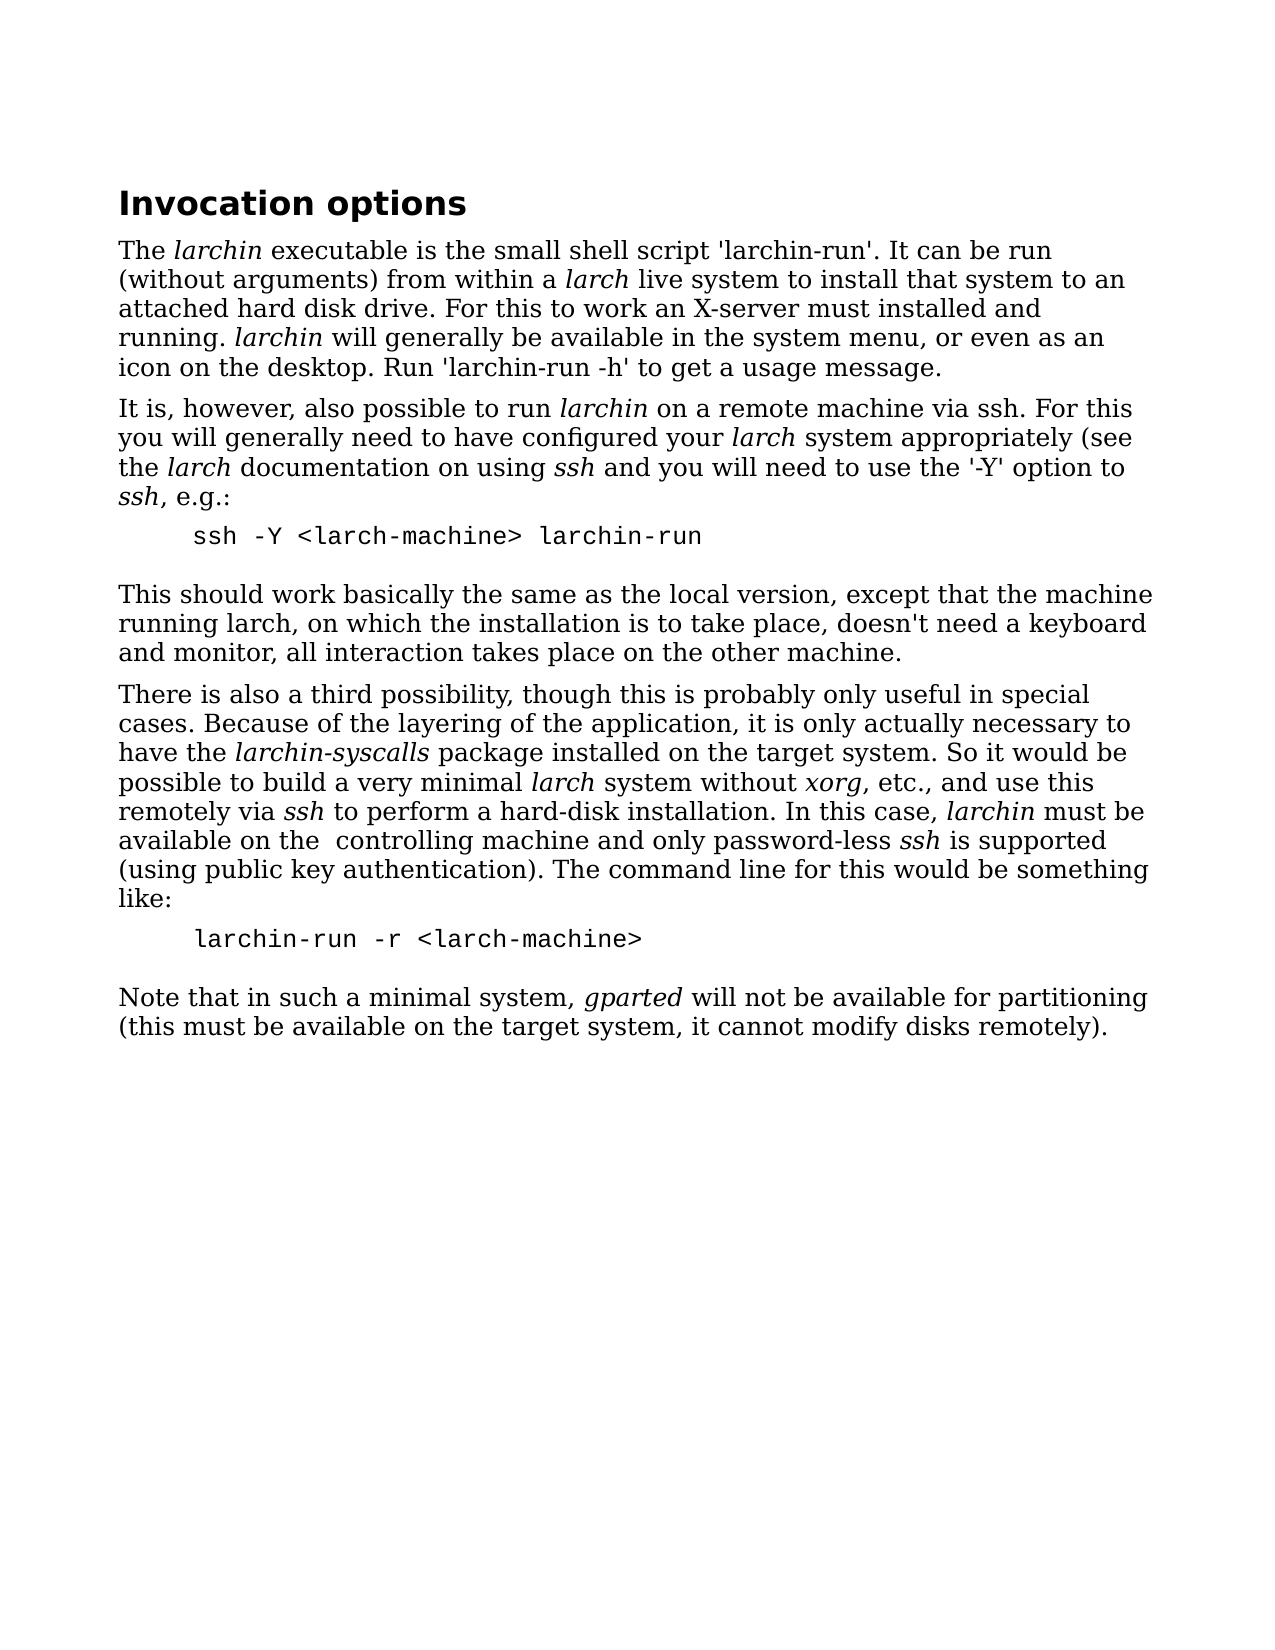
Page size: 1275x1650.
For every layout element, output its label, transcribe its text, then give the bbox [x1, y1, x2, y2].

text The larchin executable is the small shell script 'larchin-run'. It can be run (without arguments) from within a larch live system to install that system to an attached hard disk drive. For this to work an X-server must installed and running. larchin will generally be available in the system menu, or even as an icon on the desktop. Run 'larchin-run -h' to get a usage message. [118, 236, 1157, 382]
text It is, however, also possible to run larchin on a remote machine via ssh. For this you will generally need to have configured your larch system appropriately (see the larch documentation on using ssh and you will need to use the '-Y' option to ssh, e.g.: [118, 394, 1157, 511]
text ssh -Y <larch-machine> larchin-run [118, 524, 1157, 552]
subtitle Invocation options [118, 185, 1157, 224]
text larchin-run -r <larch-machine> [118, 926, 1157, 954]
text Note that in such a minimal system, gparted will not be available for partitioning (this must be available on the target system, it cannot modify disks remotely). [118, 983, 1157, 1041]
text There is also a third possibility, though this is probably only useful in special cases. Because of the layering of the application, it is only actually necessary to have the larchin-syscalls package installed on the target system. So it would be possible to build a very minimal larch system without xorg, etc., and use this remotely via ssh to perform a hard-disk installation. In this case, larchin must be available on the controlling machine and only password-less ssh is supported (using public key authentication). The command line for this would be something like: [118, 680, 1157, 914]
text This should work basically the same as the local version, except that the machine running larch, on which the installation is to take place, doesn't need a keyboard and monitor, all interaction takes place on the other machine. [118, 580, 1157, 668]
